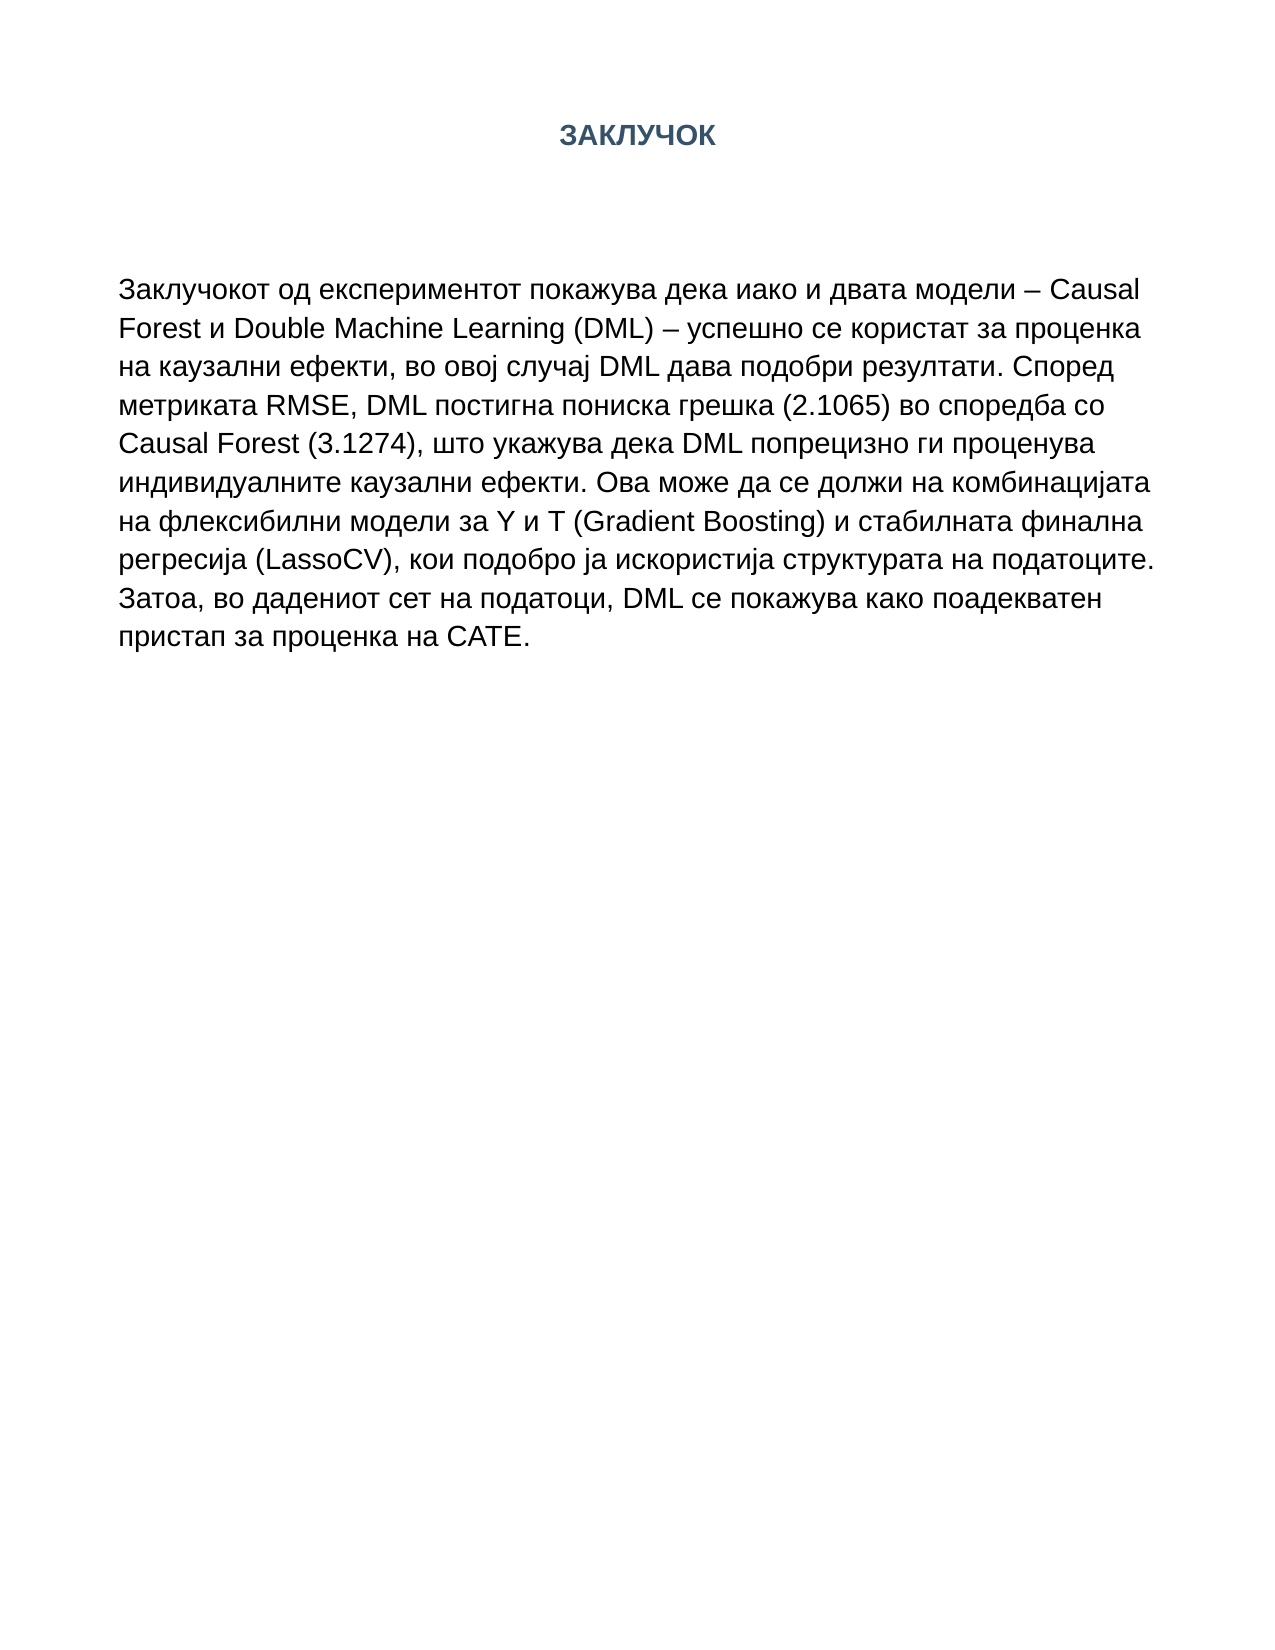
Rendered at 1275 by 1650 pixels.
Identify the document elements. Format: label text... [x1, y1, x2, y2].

text Заклучокот од експериментот покажува дека иако и двата модели – Causal Forest и Double Machine Learning (DML) – успешно се користат за проценка на каузални ефекти, во овој случај DML дава подобри резултати. Според метриката RMSE, DML постигна пониска грешка (2.1065) во споредба со Causal Forest (3.1274), што укажува дека DML попрецизно ги проценува индивидуалните каузални ефекти. Ова може да се должи на комбинацијата на флексибилни модели за Y и T (Gradient Boosting) и стабилната финална регресија (LassoCV), кои подобро ја искористија структурата на податоците. Затоа, во дадениот сет на податоци, DML се покажува како поадекватен пристап за проценка на CATE. [118, 272, 1157, 653]
text ЗАКЛУЧОК [118, 118, 1157, 152]
